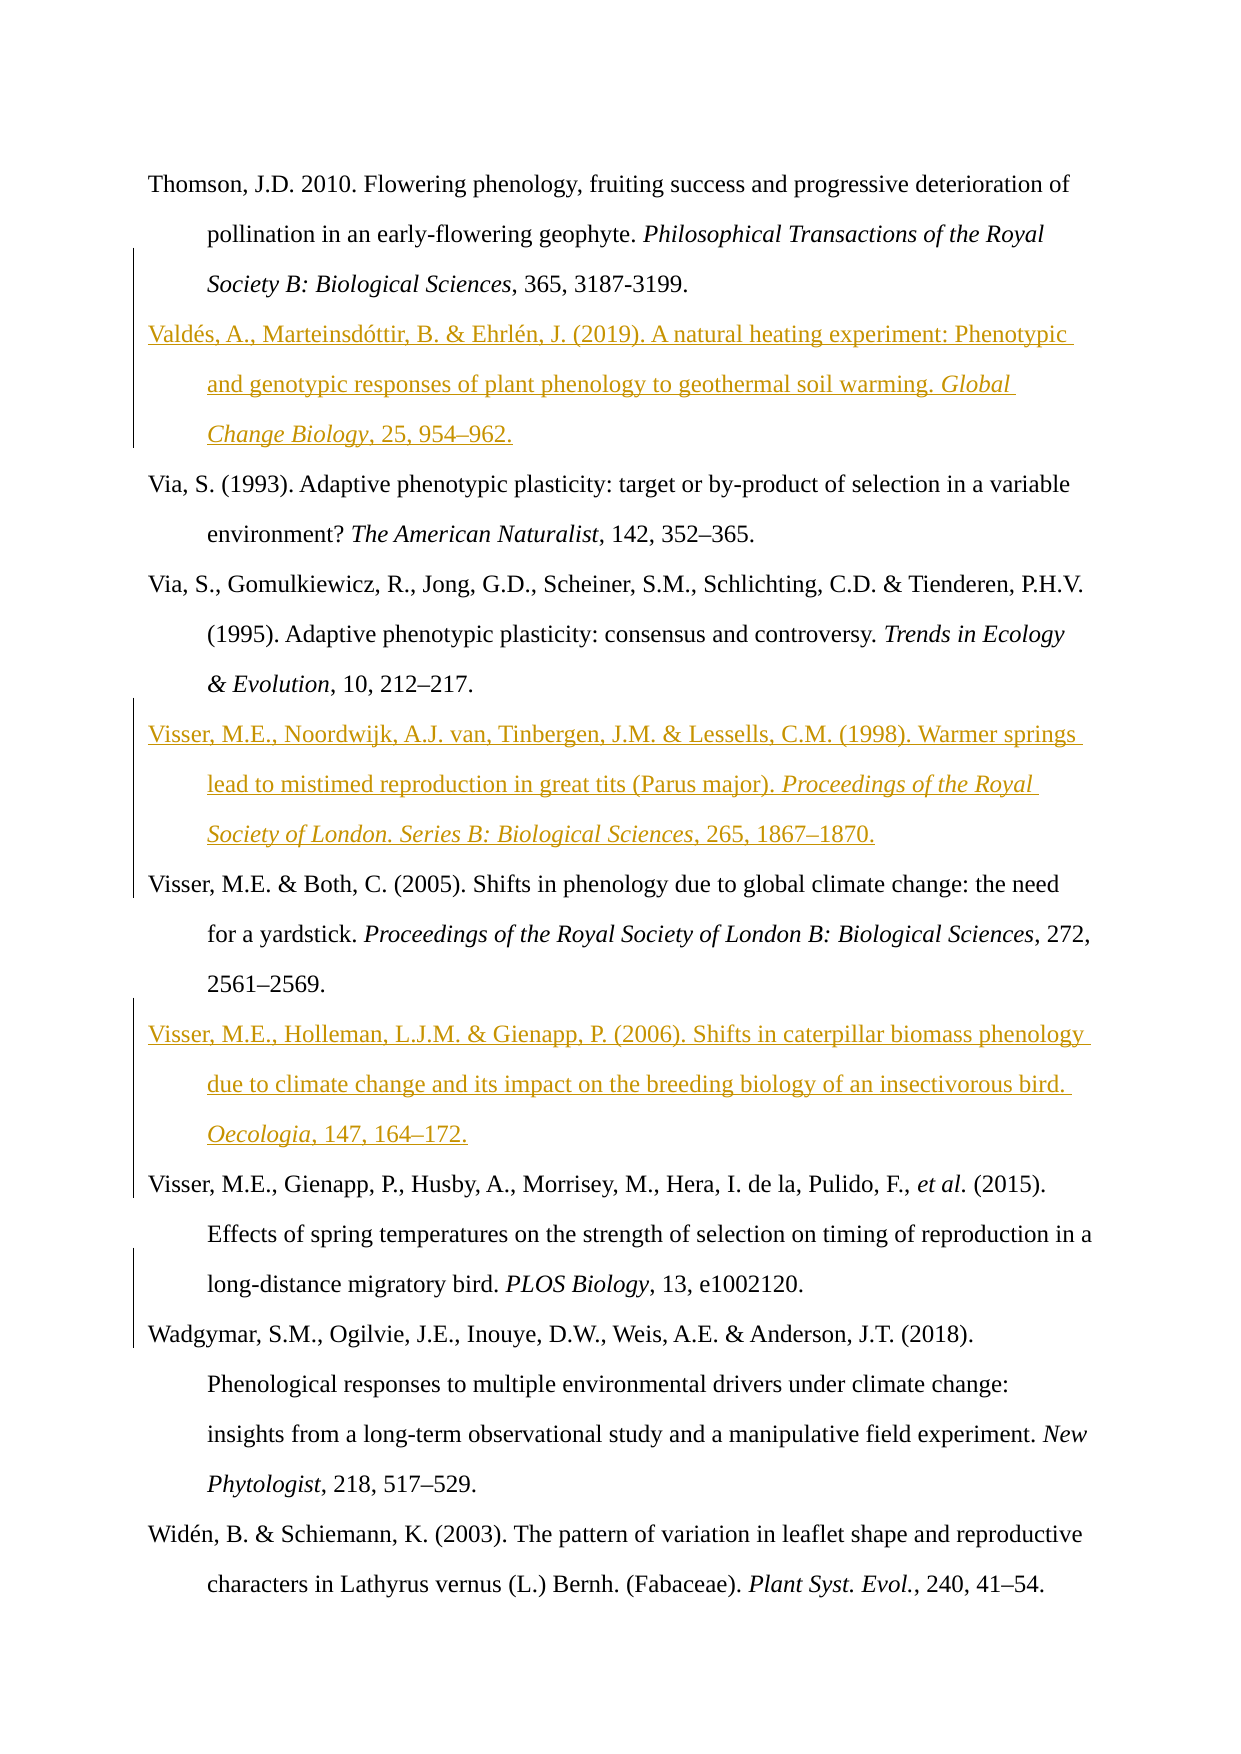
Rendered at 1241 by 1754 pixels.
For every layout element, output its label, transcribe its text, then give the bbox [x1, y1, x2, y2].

text Visser, M.E., Noordwijk, A.J. van, Tinbergen, J.M. & Lessells, C.M. (1998). Warmer springs lead to mistimed reproduction in great tits (Parus major). Proceedings of the Royal Society of London. Series B: Biological Sciences, 265, 1867–1870. [148, 698, 1092, 848]
text Widén, B. & Schiemann, K. (2003). The pattern of variation in leaflet shape and reproductive characters in Lathyrus vernus (L.) Bernh. (Fabaceae). Plant Syst. Evol., 240, 41–54. [148, 1498, 1092, 1598]
text Visser, M.E. & Both, C. (2005). Shifts in phenology due to global climate change: the need for a yardstick. Proceedings of the Royal Society of London B: Biological Sciences, 272, 2561–2569. [148, 848, 1092, 998]
text Visser, M.E., Gienapp, P., Husby, A., Morrisey, M., Hera, I. de la, Pulido, F., et al. (2015). Effects of spring temperatures on the strength of selection on timing of reproduction in a long-distance migratory bird. PLOS Biology, 13, e1002120.Wadgymar, S.M., Ogilvie, J.E., Inouye, D.W., Weis, A.E. & Anderson, J.T. (2018). Phenological responses to multiple environmental drivers under climate change: insights from a long-term observational study and a manipulative field experiment. New Phytologist, 218, 517–529. [148, 1148, 1092, 1298]
text Via, S., Gomulkiewicz, R., Jong, G.D., Scheiner, S.M., Schlichting, C.D. & Tienderen, P.H.V. (1995). Adaptive phenotypic plasticity: consensus and controversy. Trends in Ecology & Evolution, 10, 212–217. [148, 548, 1092, 698]
text Visser, M.E., Holleman, L.J.M. & Gienapp, P. (2006). Shifts in caterpillar biomass phenology due to climate change and its impact on the breeding biology of an insectivorous bird. Oecologia, 147, 164–172. [148, 998, 1092, 1148]
text Via, S. (1993). Adaptive phenotypic plasticity: target or by-product of selection in a variable environment? The American Naturalist, 142, 352–365. [148, 448, 1092, 548]
text Valdés, A., Marteinsdóttir, B. & Ehrlén, J. (2019). A natural heating experiment: Phenotypic and genotypic responses of plant phenology to geothermal soil warming. Global Change Biology, 25, 954–962. [148, 298, 1092, 448]
text Thomson, J.D. 2010. Flowering phenology, fruiting success and progressive deterioration of pollination in an early-flowering geophyte. Philosophical Transactions of the Royal Society B: Biological Sciences, 365, 3187-3199. [148, 148, 1092, 298]
